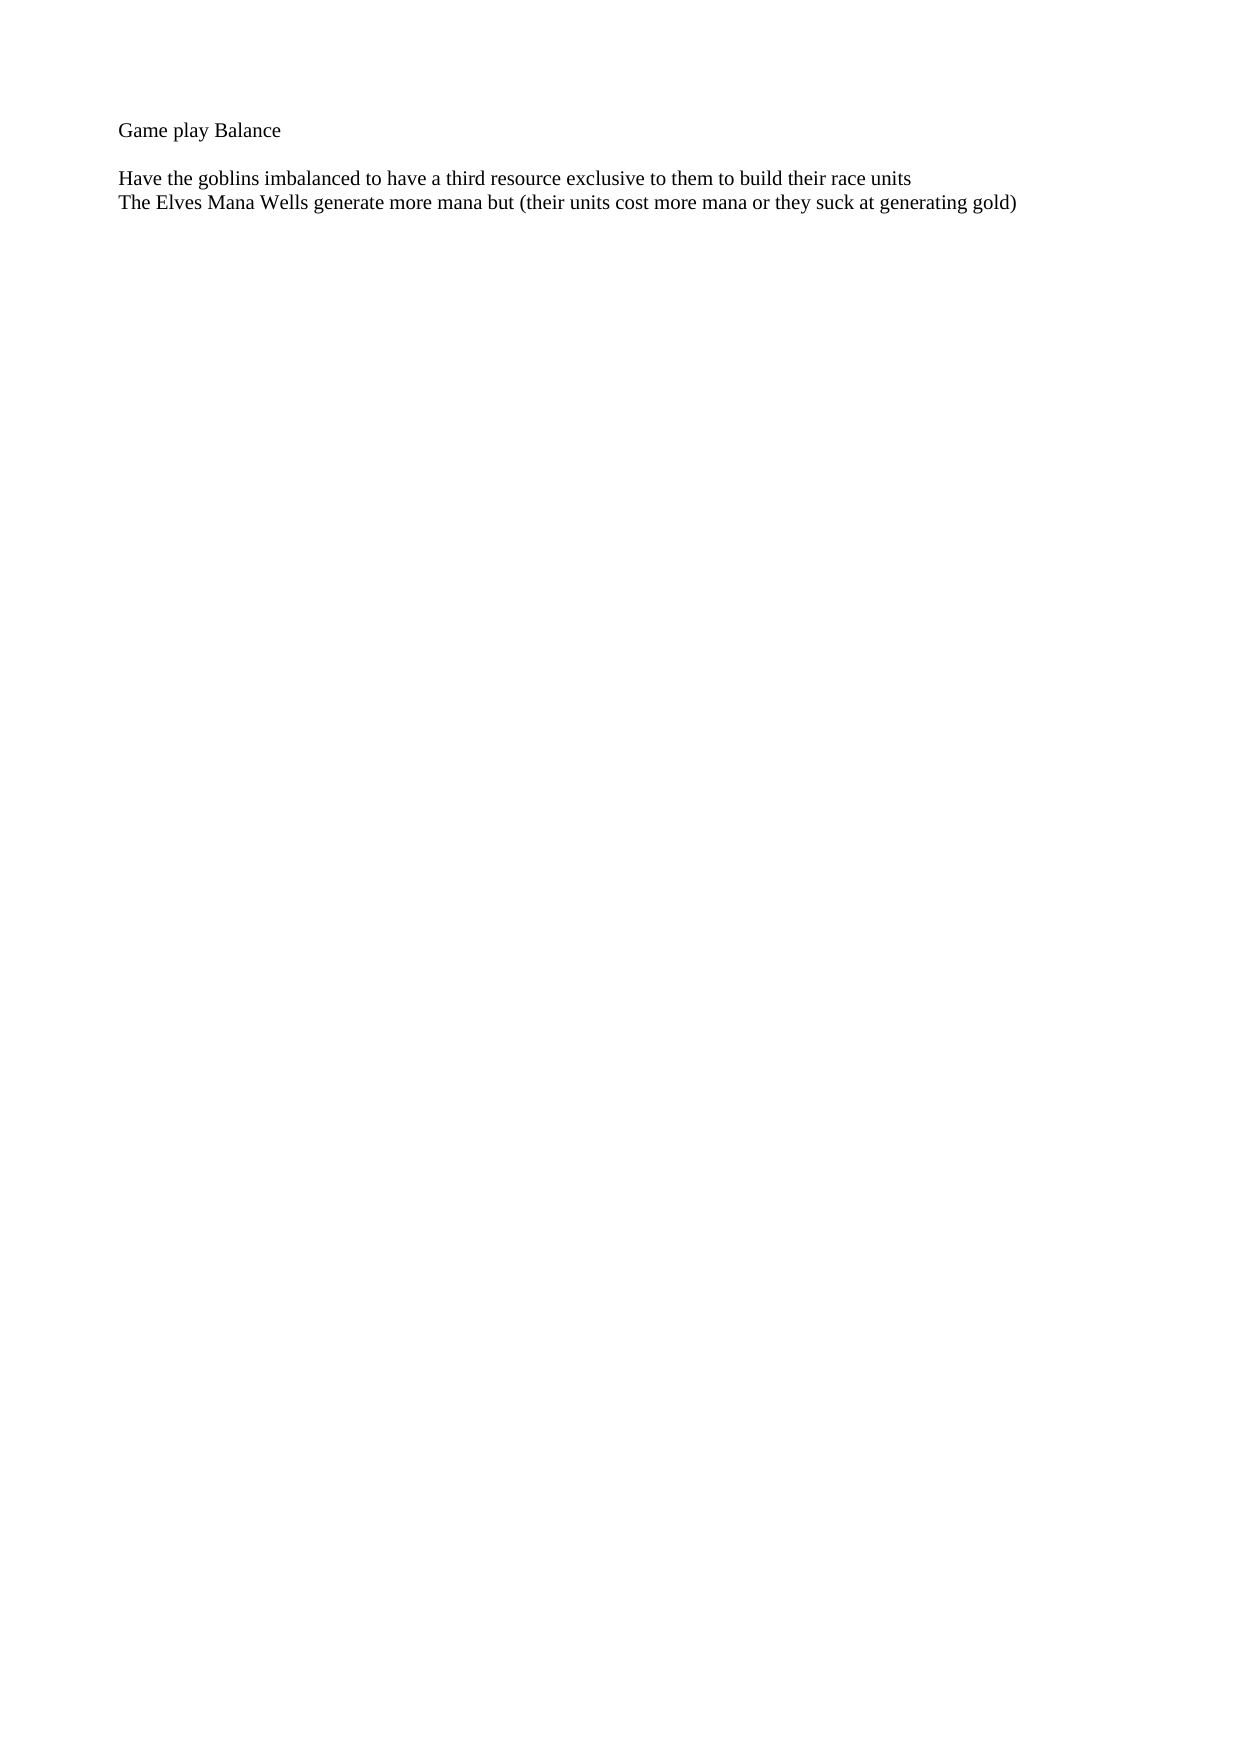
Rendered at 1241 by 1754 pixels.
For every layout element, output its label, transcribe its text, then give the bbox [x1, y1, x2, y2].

text Have the goblins imbalanced to have a third resource exclusive to them to build their race units [118, 166, 1122, 190]
text The Elves Mana Wells generate more mana but (their units cost more mana or they suck at generating gold) [118, 190, 1122, 214]
text Game play Balance [118, 118, 1122, 142]
